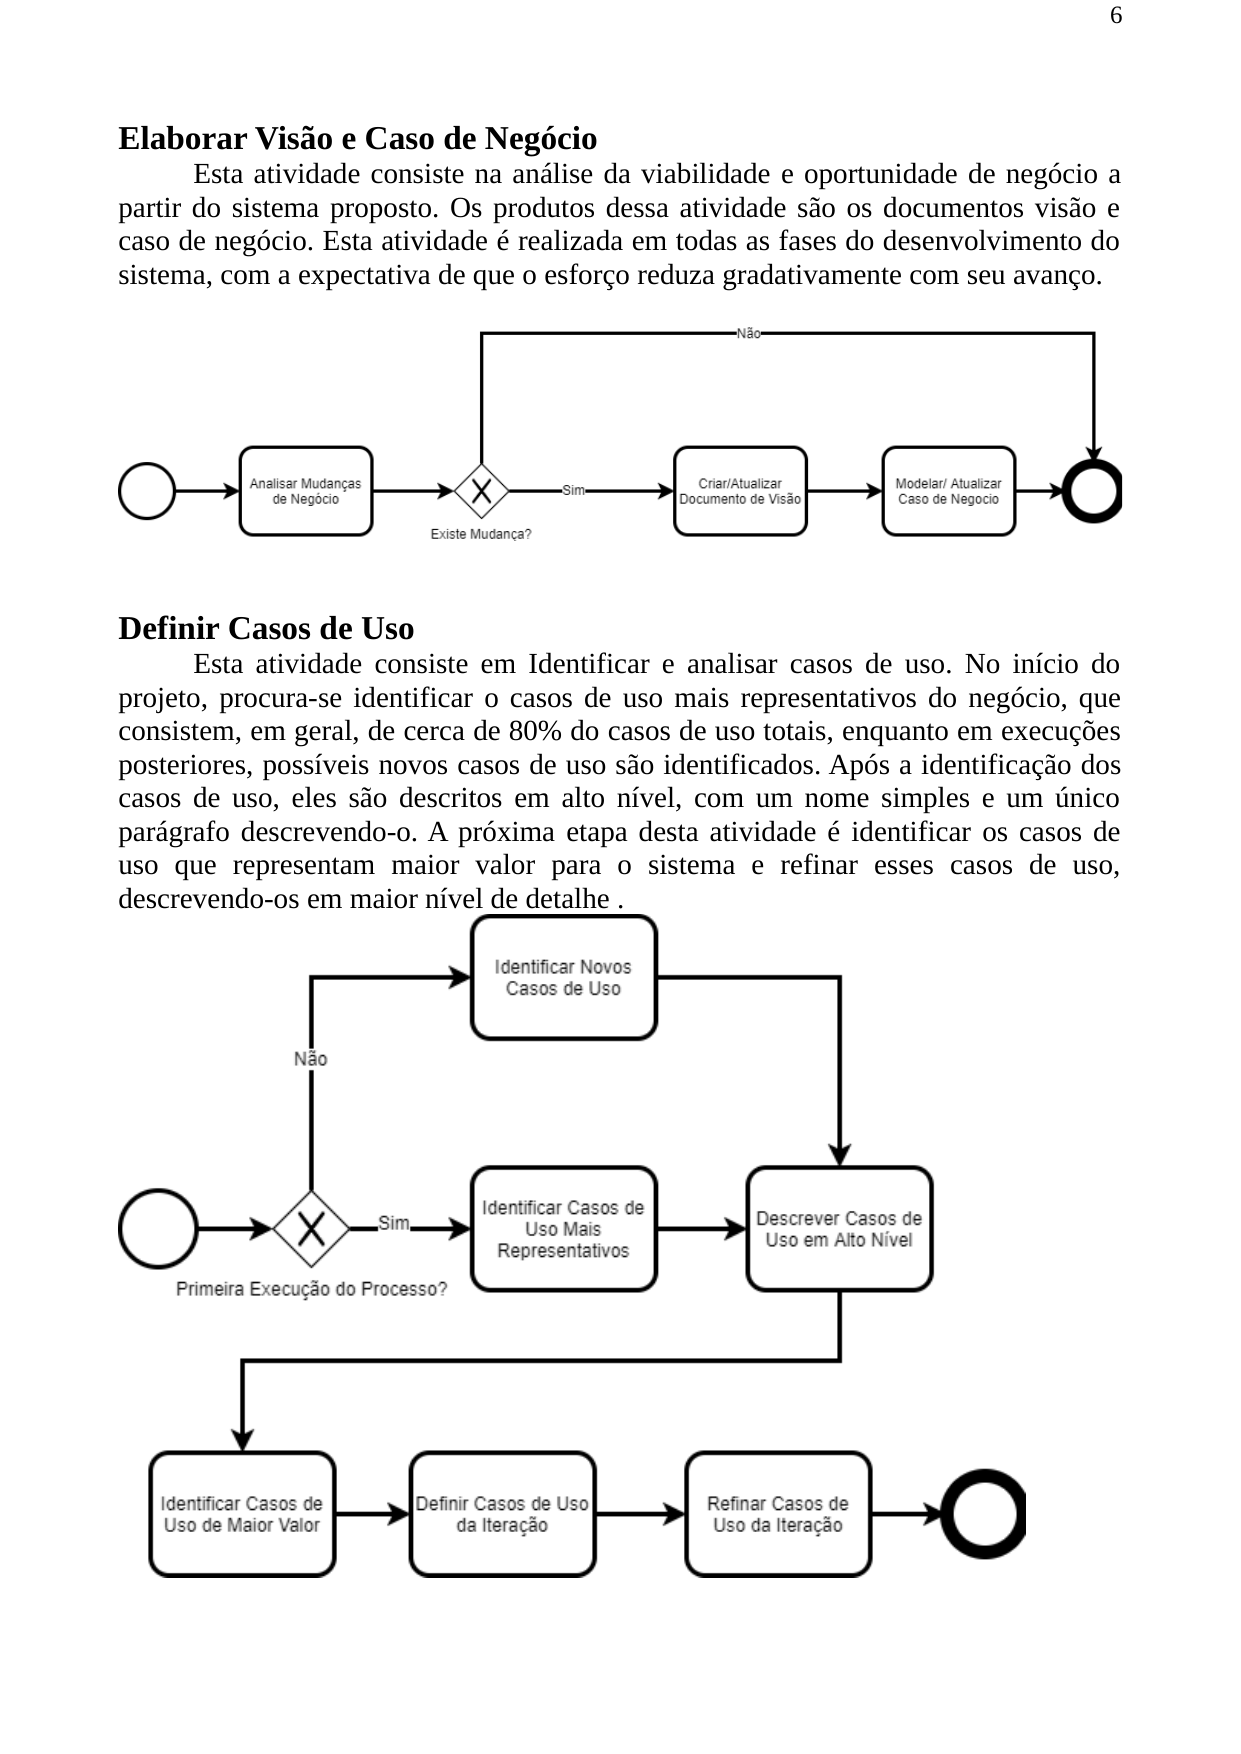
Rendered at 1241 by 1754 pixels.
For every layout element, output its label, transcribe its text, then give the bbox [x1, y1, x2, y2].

picture [118, 914, 1026, 1578]
text Esta atividade consiste em Identificar e analisar casos de uso. No início do projeto, procura-se identificar o casos de uso mais representativos do negócio, que consistem, em geral, de cerca de 80% do casos de uso totais, enquanto em execuções posteriores, possíveis novos casos de uso são identificados. Após a identificação dos casos de uso, eles são descritos em alto nível, com um nome simples e um único parágrafo descrevendo-o. A próxima etapa desta atividade é identificar os casos de uso que representam maior valor para o sistema e refinar esses casos de uso, descrevendo-os em maior nível de detalhe . [118, 646, 1122, 914]
subtitle Elaborar Visão e Caso de Negócio [118, 118, 1122, 156]
text Esta atividade consiste na análise da viabilidade e oportunidade de negócio a partir do sistema proposto. Os produtos dessa atividade são os documentos visão e caso de negócio. Esta atividade é realizada em todas as fases do desenvolvimento do sistema, com a expectativa de que o esforço reduza gradativamente com seu avanço. [118, 156, 1122, 291]
picture [118, 324, 1123, 541]
subtitle Definir Casos de Uso [118, 608, 1122, 646]
